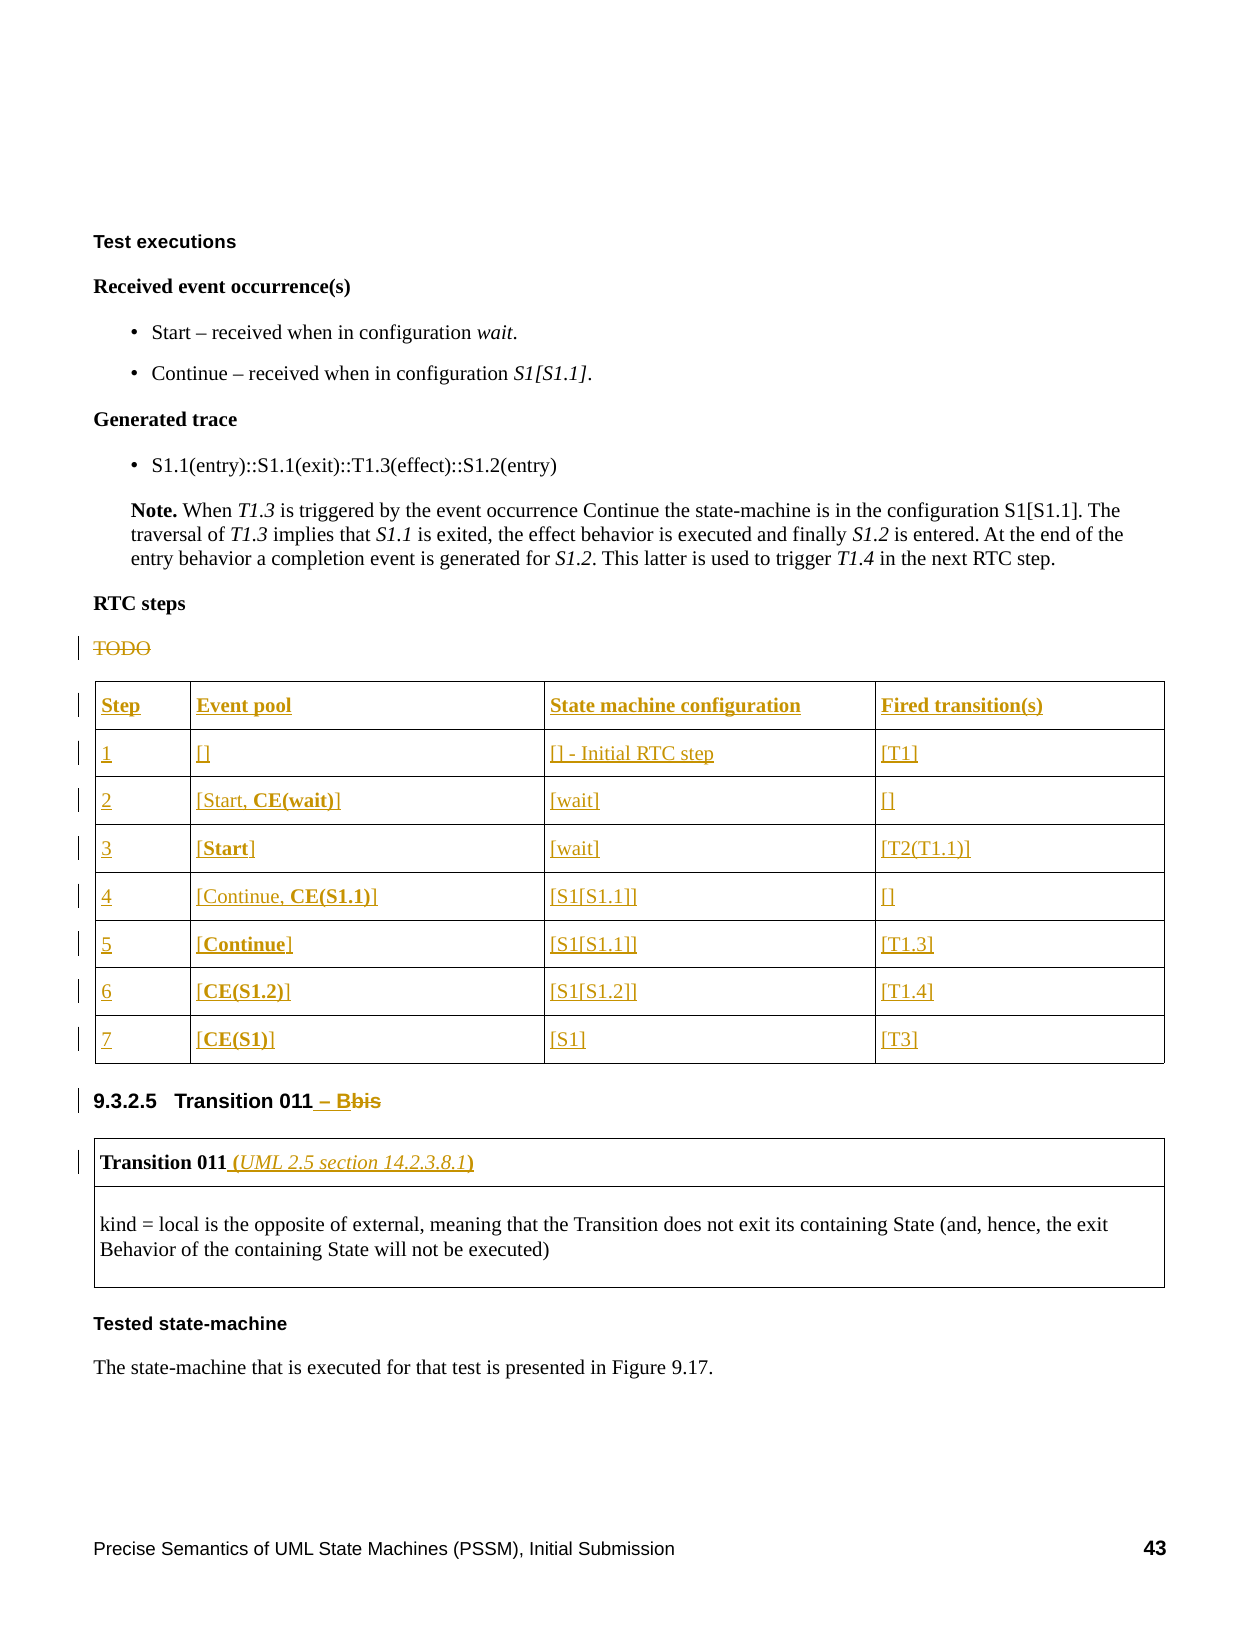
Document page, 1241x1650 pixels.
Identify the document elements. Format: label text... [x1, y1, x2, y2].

table_cell [Continue, CE(S1.1)] [191, 873, 544, 919]
table_cell 1 [96, 730, 190, 776]
table_cell [S1[S1.1]] [545, 921, 875, 967]
table_cell 2 [96, 777, 190, 824]
table_cell 6 [96, 968, 190, 1015]
table_cell 3 [96, 825, 190, 872]
table_cell 7 [96, 1016, 190, 1063]
table_cell [Continue] [191, 921, 544, 967]
text Received event occurrence(s) [93, 274, 1164, 298]
table_cell 5 [96, 921, 190, 967]
list Start – received when in configuration wait. [131, 319, 1164, 344]
subtitle Tested state-machine [93, 1312, 1164, 1334]
table_cell [] [876, 777, 1164, 824]
table_cell kind = local is the opposite of external, meaning that the Transition does not exit its containing State (and, hence, the exit Behavior of the containing State will not be executed) [95, 1187, 1164, 1287]
table_cell [T3] [876, 1016, 1164, 1063]
table_cell [CE(S1.2)] [191, 968, 544, 1015]
table_cell [] - Initial RTC step [545, 730, 875, 776]
list Continue – received when in configuration S1[S1.1]. [131, 360, 1164, 385]
table_cell [T1] [876, 730, 1164, 776]
text The state-machine that is executed for that test is presented in Figure 9.17. [93, 1355, 1164, 1379]
table_cell [S1] [545, 1016, 875, 1063]
table_cell [S1[S1.1]] [545, 873, 875, 919]
table_cell [] [876, 873, 1164, 919]
table_cell [Start] [191, 825, 544, 872]
table_cell 4 [96, 873, 190, 919]
table_cell [T1.4] [876, 968, 1164, 1015]
subtitle Transition 011 – B [93, 1088, 1164, 1113]
table_header State machine configuration [545, 682, 875, 729]
list S1.1(entry)::S1.1(exit)::T1.3(effect)::S1.2(entry) [131, 452, 1164, 477]
text Generated trace [93, 406, 1164, 431]
table_header Step [96, 682, 190, 729]
table_header Fired transition(s) [876, 682, 1164, 729]
text RTC steps [93, 591, 1164, 615]
table_cell [T2(T1.1)] [876, 825, 1164, 872]
table_cell [Start, CE(wait)] [191, 777, 544, 824]
subtitle Test executions [93, 231, 1164, 253]
table_cell [S1[S1.2]] [545, 968, 875, 1015]
text Note. When T1.3 is triggered by the event occurrence Continue the state-machine is in the configuration S1[S1.1]. The traversal of T1.3 implies that S1.1 is exited, the effect behavior is executed and finally S1.2 is entered. At the end of the entry behavior a completion event is generated for S1.2. This latter is used to trigger T1.4 in the next RTC step. [131, 498, 1164, 570]
table_cell [wait] [545, 777, 875, 824]
table_cell [CE(S1)] [191, 1016, 544, 1063]
table_cell [] [191, 730, 544, 776]
table_header Transition 011 (UML 2.5 section 14.2.3.8.1) [95, 1139, 1164, 1186]
table_cell [T1.3] [876, 921, 1164, 967]
table_header Event pool [191, 682, 544, 729]
table_cell [wait] [545, 825, 875, 872]
